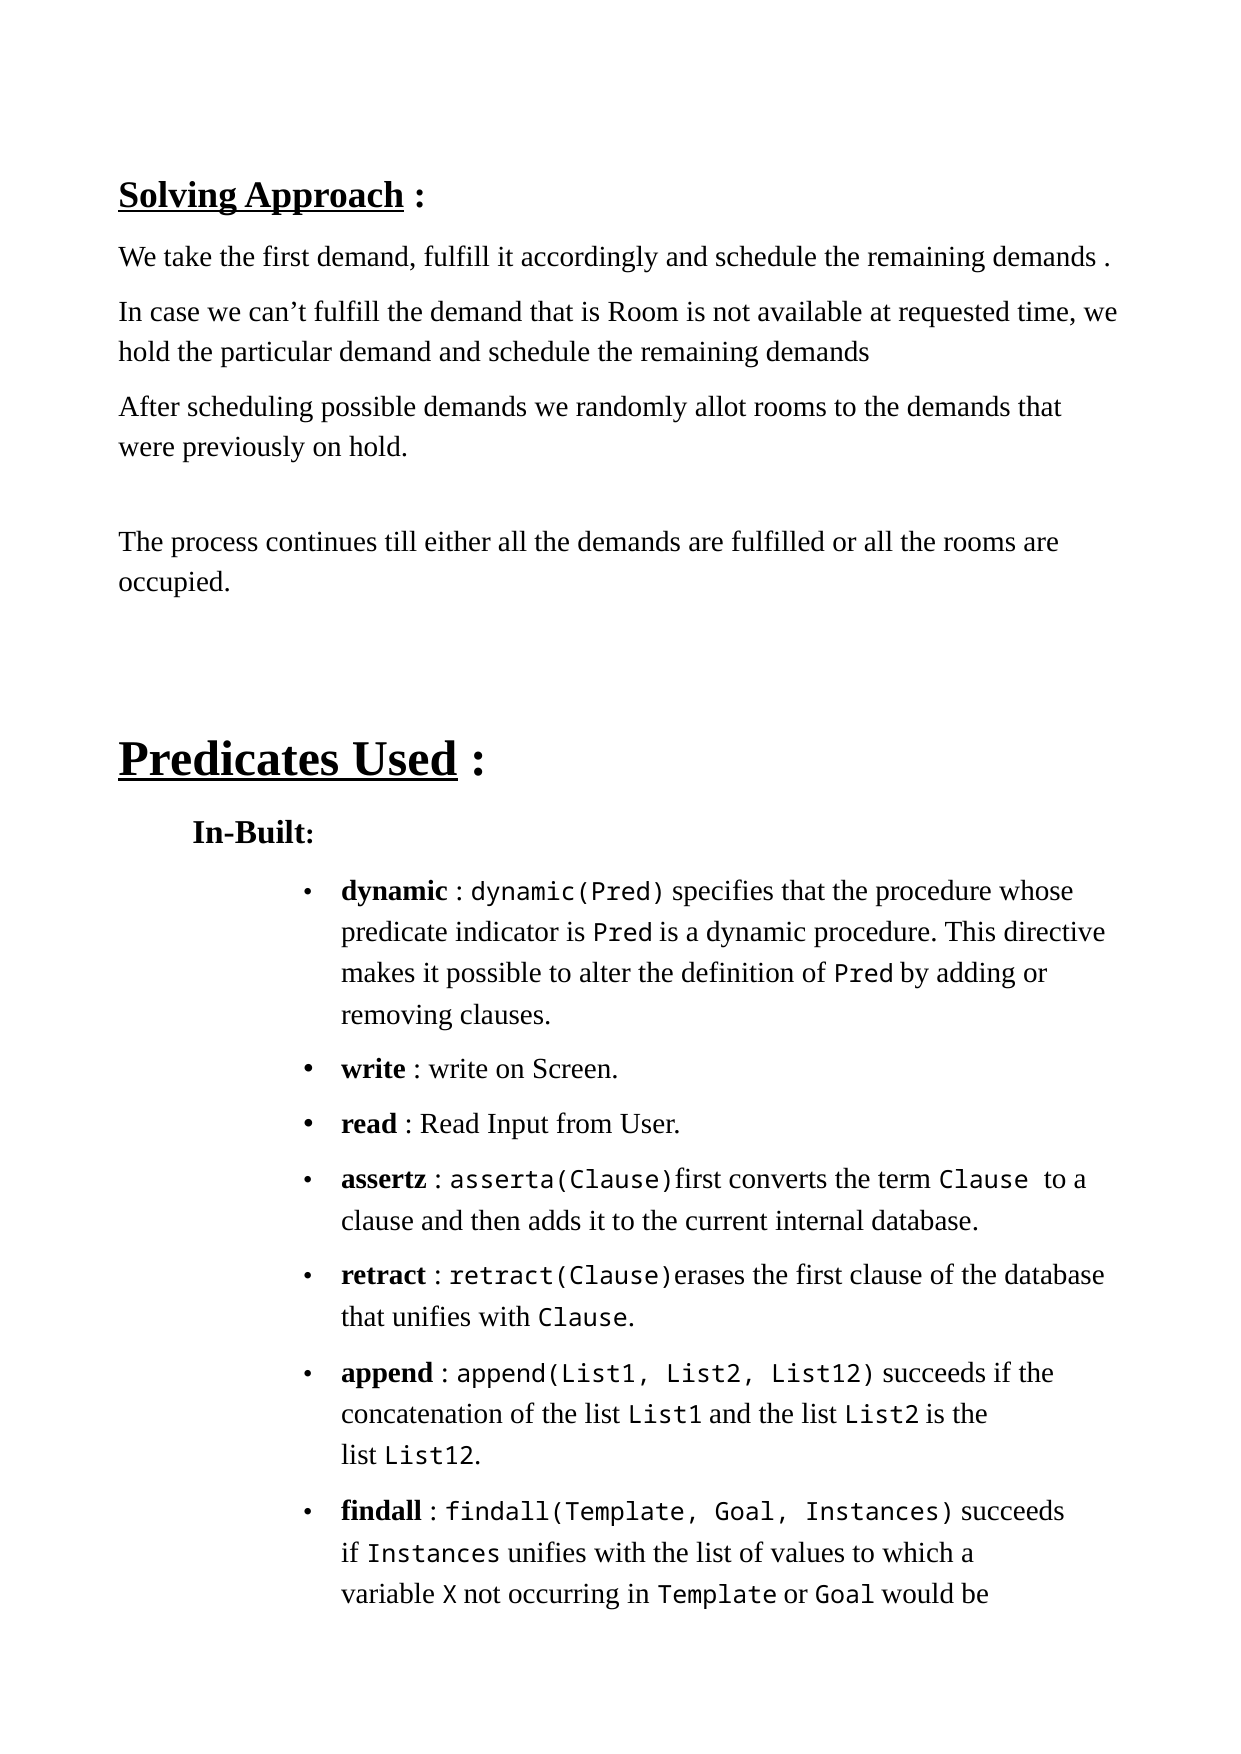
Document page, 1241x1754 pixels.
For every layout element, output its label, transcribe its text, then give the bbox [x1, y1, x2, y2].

text After scheduling possible demands we randomly allot rooms to the demands that were previously on hold. [118, 389, 1122, 463]
list findall : findall(Template, Goal, Instances) succeeds if Instances unifies with the list of values to which a variable X not occurring in Template or Goal would be [303, 1493, 1122, 1611]
list retract : retract(Clause)erases the first clause of the database that unifies with Clause. [303, 1257, 1122, 1333]
text In-Built: [118, 812, 1122, 851]
list dynamic : dynamic(Pred) specifies that the procedure whose predicate indicator is Pred is a dynamic procedure. This directive makes it possible to alter the definition of Pred by adding or removing clauses. [303, 873, 1122, 1030]
text In case we can’t fulfill the demand that is Room is not available at requested time, we hold the particular demand and schedule the remaining demands [118, 294, 1122, 368]
list append : append(List1, List2, List12) succeeds if the concatenation of the list List1 and the list List2 is the list List12. [303, 1355, 1122, 1472]
list read : Read Input from User. [303, 1106, 1122, 1140]
text We take the first demand, fulfill it accordingly and schedule the remaining demands . [118, 239, 1122, 273]
list write : write on Screen. [303, 1052, 1122, 1085]
text Solving Approach : [118, 173, 1122, 216]
text The process continues till either all the demands are fulfilled or all the rooms are occupied. [118, 484, 1122, 598]
text Predicates Used : [118, 729, 1122, 786]
list assertz : asserta(Clause)first converts the term Clause to a clause and then adds it to the current internal database. [303, 1161, 1122, 1236]
